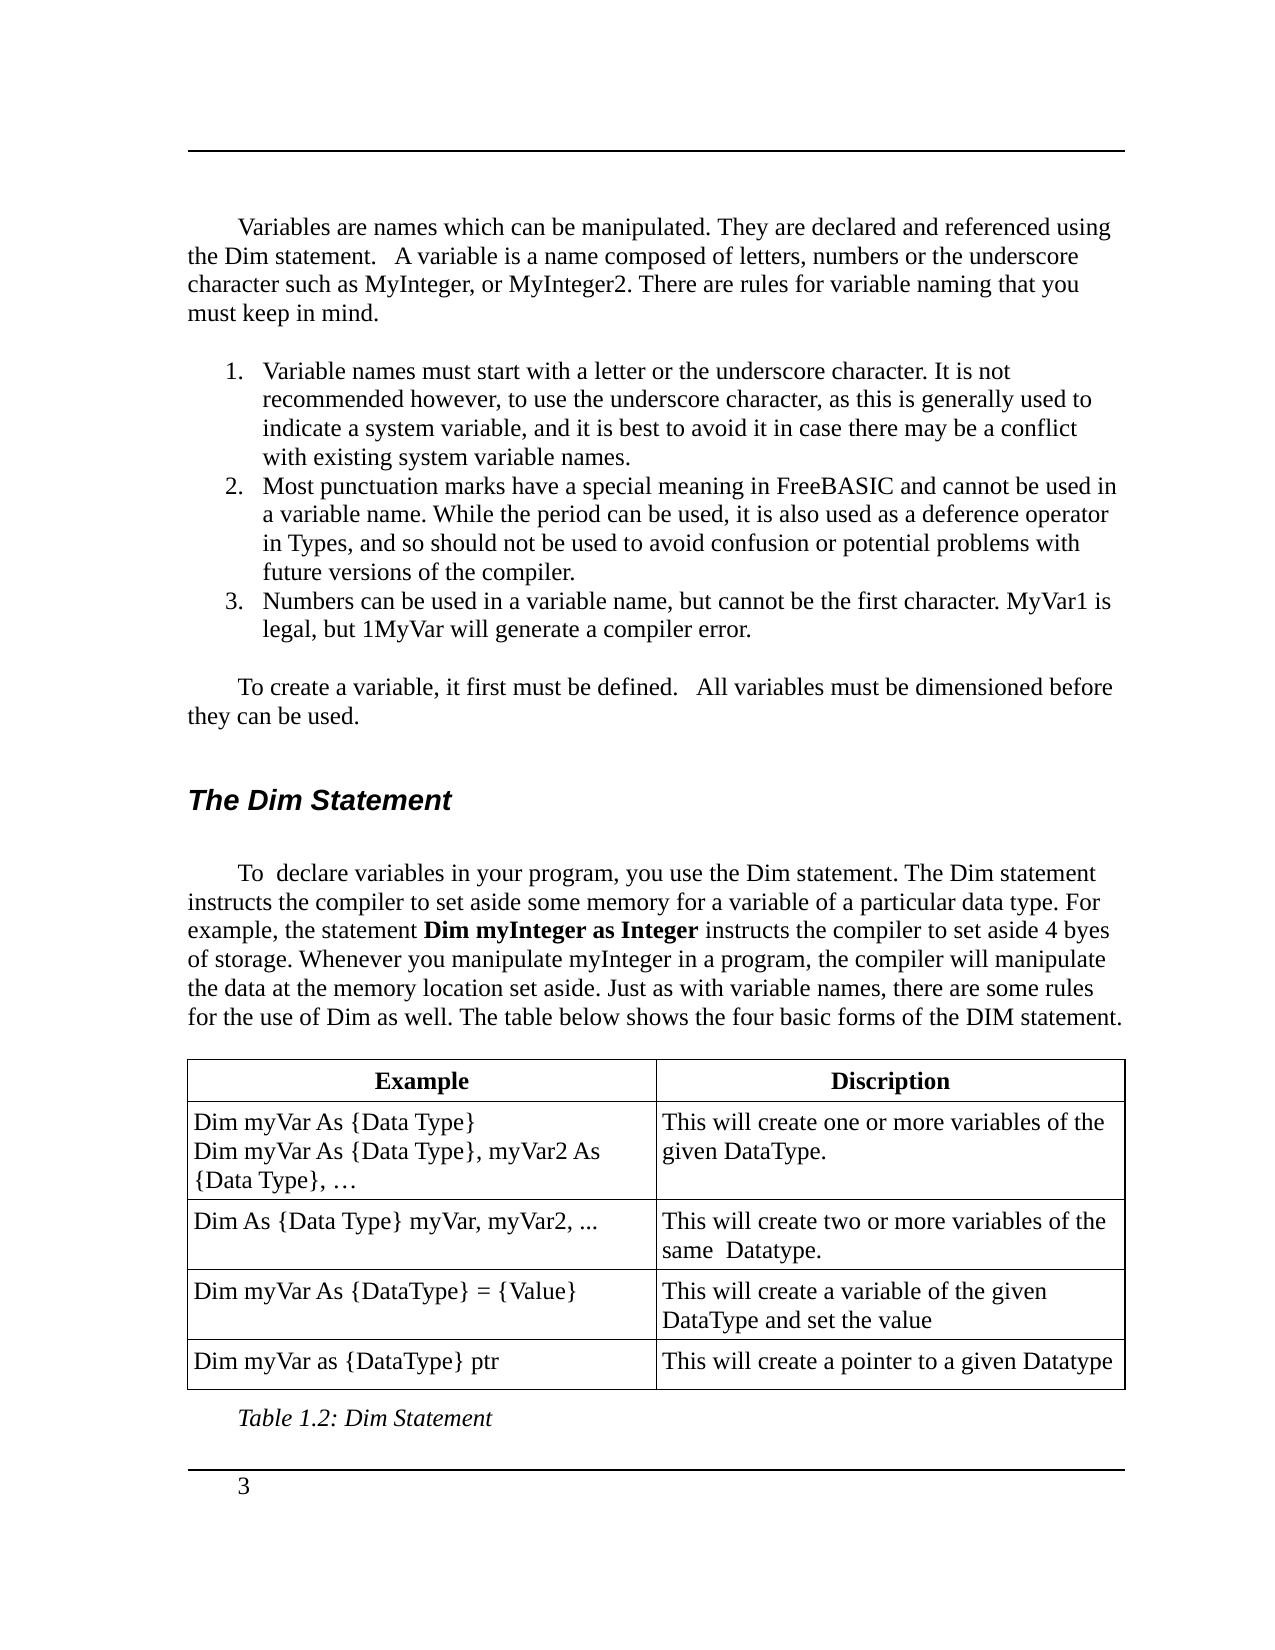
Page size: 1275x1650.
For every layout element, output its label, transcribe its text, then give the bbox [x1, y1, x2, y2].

list Numbers can be used in a variable name, but cannot be the first character. MyVar1 is legal, but 1MyVar will generate a compiler error. [225, 586, 1125, 643]
text To create a variable, it first must be defined. All variables must be dimensioned before they can be used. [187, 672, 1125, 729]
table_cell Dim myVar as {DataType} ptr [188, 1340, 656, 1389]
table_cell This will create two or more variables of the same Datatype. [657, 1200, 1124, 1269]
table_header Discription [657, 1060, 1124, 1101]
text Variables are names which can be manipulated. They are declared and referenced using the Dim statement. A variable is a name composed of letters, numbers or the underscore character such as MyInteger, or MyInteger2. There are rules for variable naming that you must keep in mind. [187, 212, 1125, 327]
table_cell This will create one or more variables of the given DataType. [657, 1102, 1124, 1199]
subtitle The Dim Statement [187, 783, 1125, 817]
table_cell This will create a variable of the given DataType and set the value [657, 1270, 1124, 1339]
text Table 1.2: Dim Statement [187, 1403, 1125, 1432]
table_cell This will create a pointer to a given Datatype [657, 1340, 1124, 1389]
table_cell Dim myVar As {DataType} = {Value} [188, 1270, 656, 1339]
table_cell Dim As {Data Type} myVar, myVar2, ... [188, 1200, 656, 1269]
list Most punctuation marks have a special meaning in FreeBASIC and cannot be used in a variable name. While the period can be used, it is also used as a deference operator in Types, and so should not be used to avoid confusion or potential problems with future versions of the compiler. [225, 471, 1125, 586]
table_header Example [188, 1060, 656, 1101]
text To declare variables in your program, you use the Dim statement. The Dim statement instructs the compiler to set aside some memory for a variable of a particular data type. For example, the statement Dim myInteger as Integer instructs the compiler to set aside 4 byes of storage. Whenever you manipulate myInteger in a program, the compiler will manipulate the data at the memory location set aside. Just as with variable names, there are some rules for the use of Dim as well. The table below shows the four basic forms of the DIM statement. [187, 858, 1125, 1031]
table_cell Dim myVar As {Data Type} Dim myVar As {Data Type}, myVar2 As {Data Type}, … [188, 1102, 656, 1199]
list Variable names must start with a letter or the underscore character. It is not recommended however, to use the underscore character, as this is generally used to indicate a system variable, and it is best to avoid it in case there may be a conflict with existing system variable names. [225, 356, 1125, 471]
